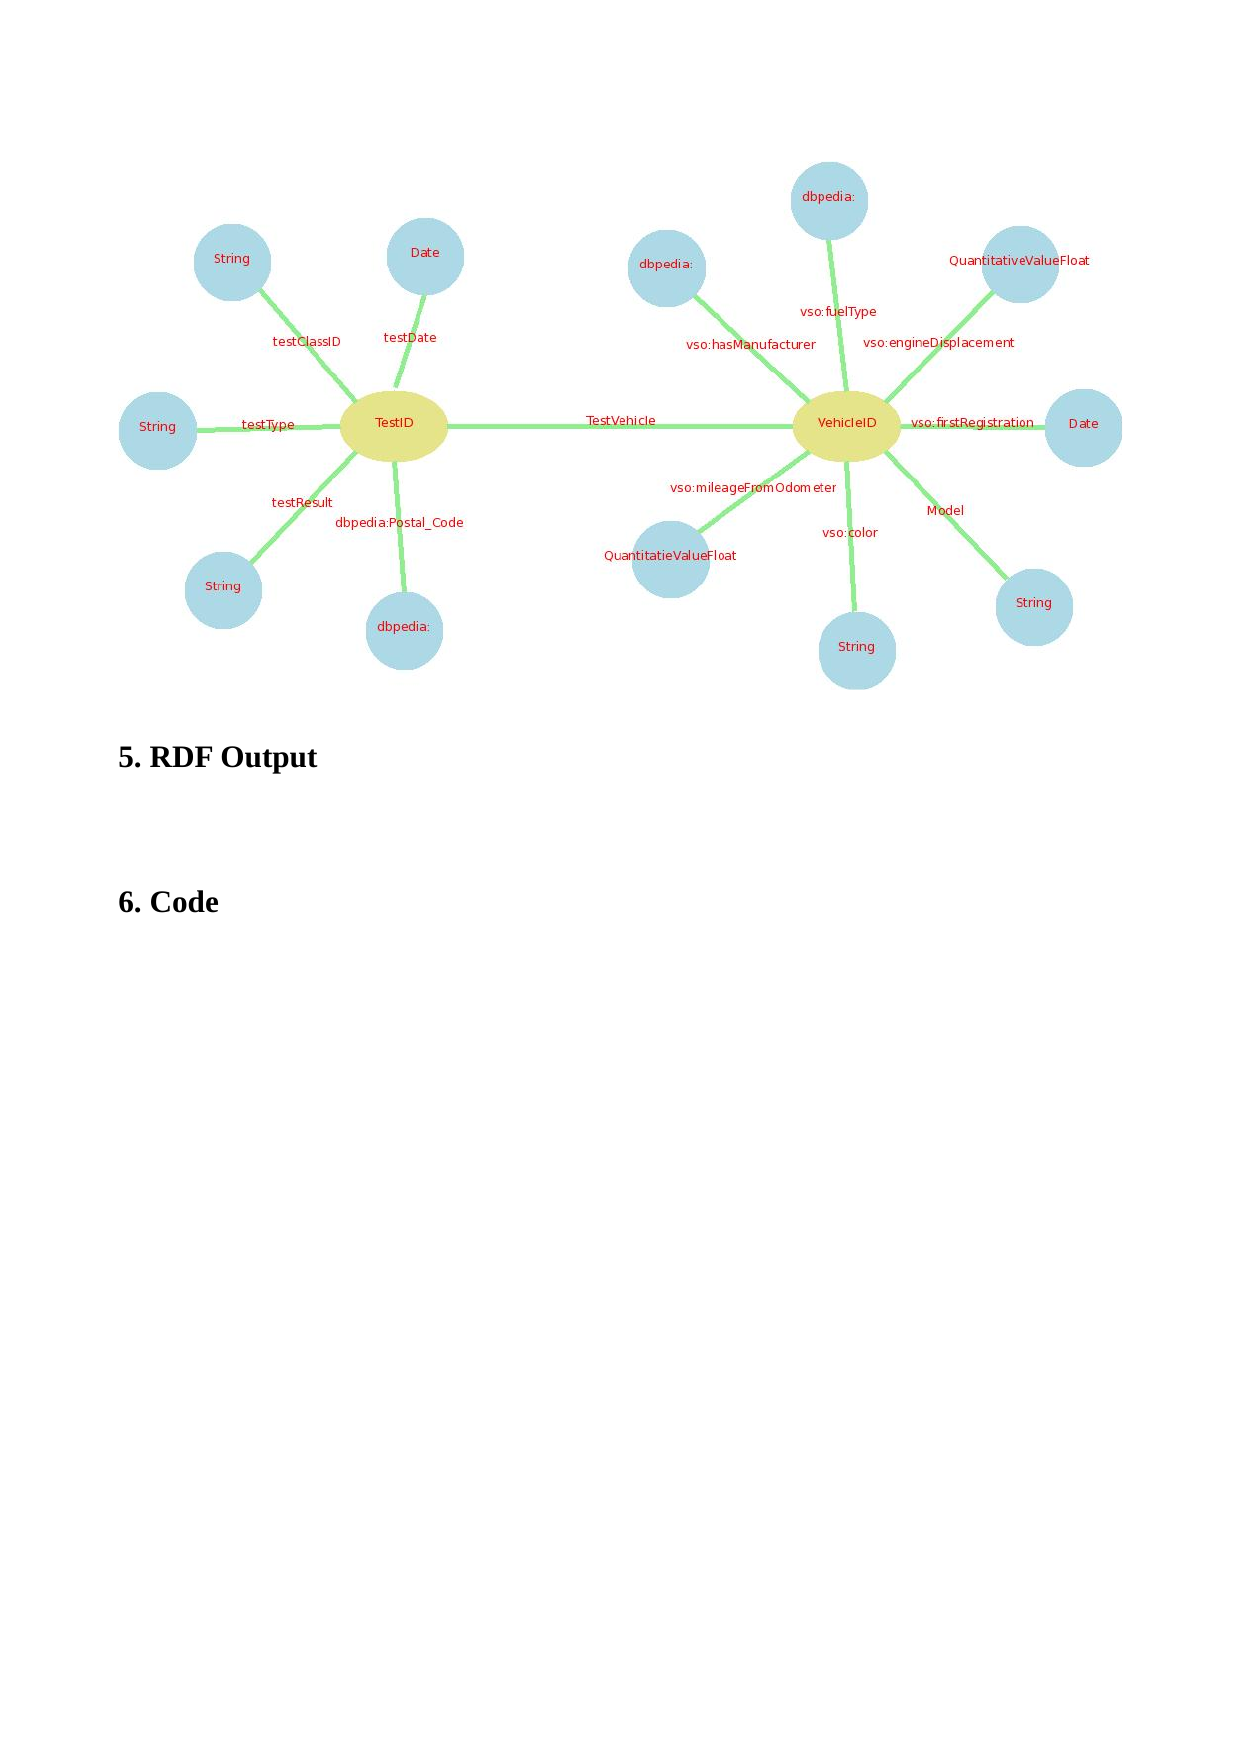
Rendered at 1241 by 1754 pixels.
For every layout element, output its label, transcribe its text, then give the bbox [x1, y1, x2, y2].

text 6. Code [118, 884, 1122, 919]
text 5. RDF Output [118, 738, 1122, 774]
picture [118, 161, 1123, 690]
